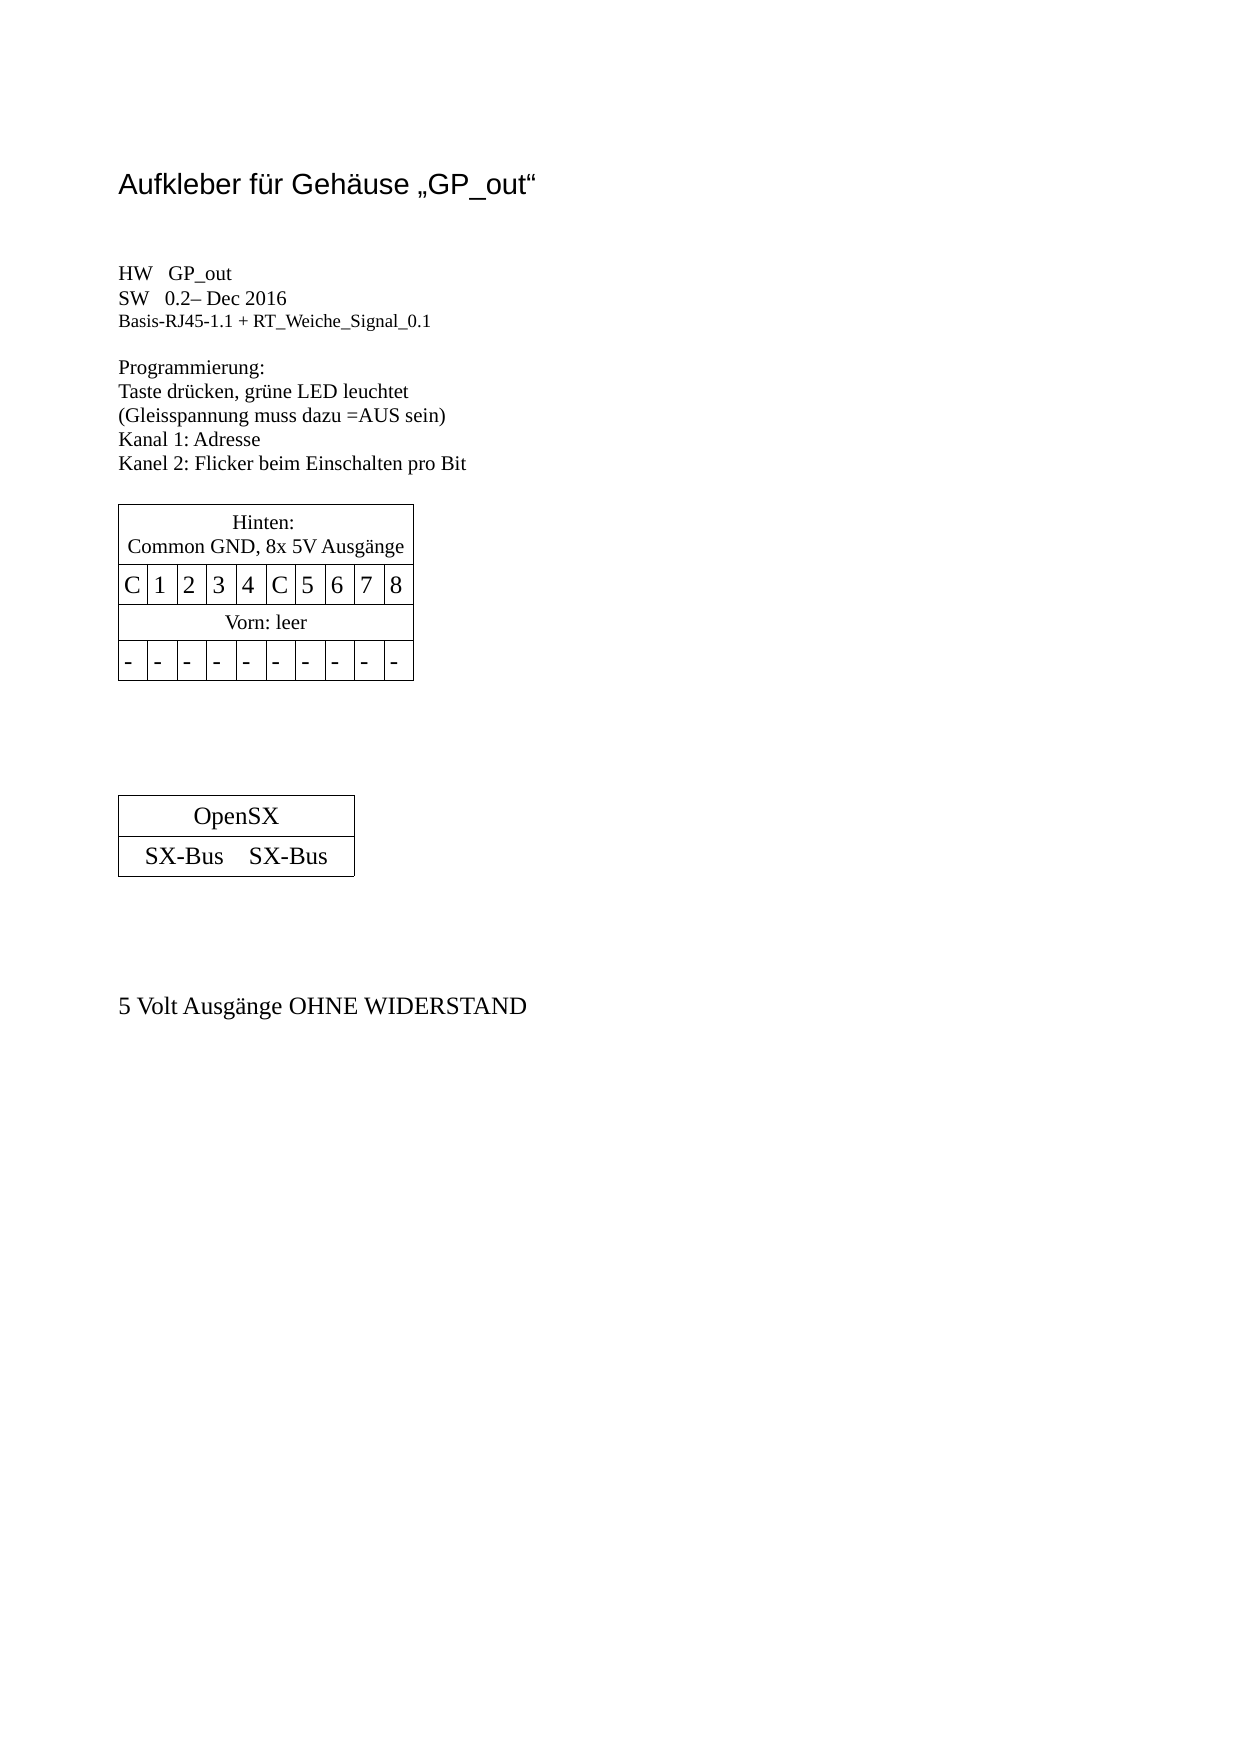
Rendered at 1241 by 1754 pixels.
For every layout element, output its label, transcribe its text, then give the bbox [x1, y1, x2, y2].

text 5 Volt Ausgänge OHNE WIDERSTAND [118, 991, 1122, 1020]
subtitle Aufkleber für Gehäuse „GP_out“ [118, 167, 1122, 201]
text Programmierung: [118, 355, 1122, 379]
table_cell 1 [148, 565, 177, 604]
table_cell - [119, 641, 147, 680]
table_cell 8 [385, 565, 413, 604]
text Taste drücken, grüne LED leuchtet [118, 379, 1122, 403]
table_cell 7 [355, 565, 384, 604]
table_cell - [207, 641, 236, 680]
table_cell - [355, 641, 384, 680]
table_cell SX-Bus SX-Bus [119, 837, 354, 876]
text (Gleisspannung muss dazu =AUS sein) [118, 403, 1122, 427]
table_cell - [296, 641, 325, 680]
text HW GP_out [118, 261, 1122, 285]
table_cell - [148, 641, 177, 680]
table_header Vorn: leer [119, 605, 413, 640]
table_cell - [385, 641, 413, 680]
table_cell 6 [326, 565, 354, 604]
table_cell 5 [296, 565, 325, 604]
table_cell - [178, 641, 206, 680]
text SW 0.2– Dec 2016 [118, 285, 532, 309]
text Kanal 1: Adresse [118, 427, 1122, 451]
table_cell 4 [237, 565, 266, 604]
table_cell C [119, 565, 147, 604]
table_cell C [267, 565, 295, 604]
table_cell - [326, 641, 354, 680]
table_header Hinten: Common GND, 8x 5V Ausgänge [119, 505, 413, 564]
text Kanel 2: Flicker beim Einschalten pro Bit [118, 451, 1122, 475]
text Basis-RJ45-1.1 + RT_Weiche_Signal_0.1 [118, 309, 532, 331]
table_cell 3 [207, 565, 236, 604]
table_header OpenSX [119, 796, 354, 836]
table_cell - [267, 641, 295, 680]
table_cell - [237, 641, 266, 680]
table_cell 2 [178, 565, 206, 604]
